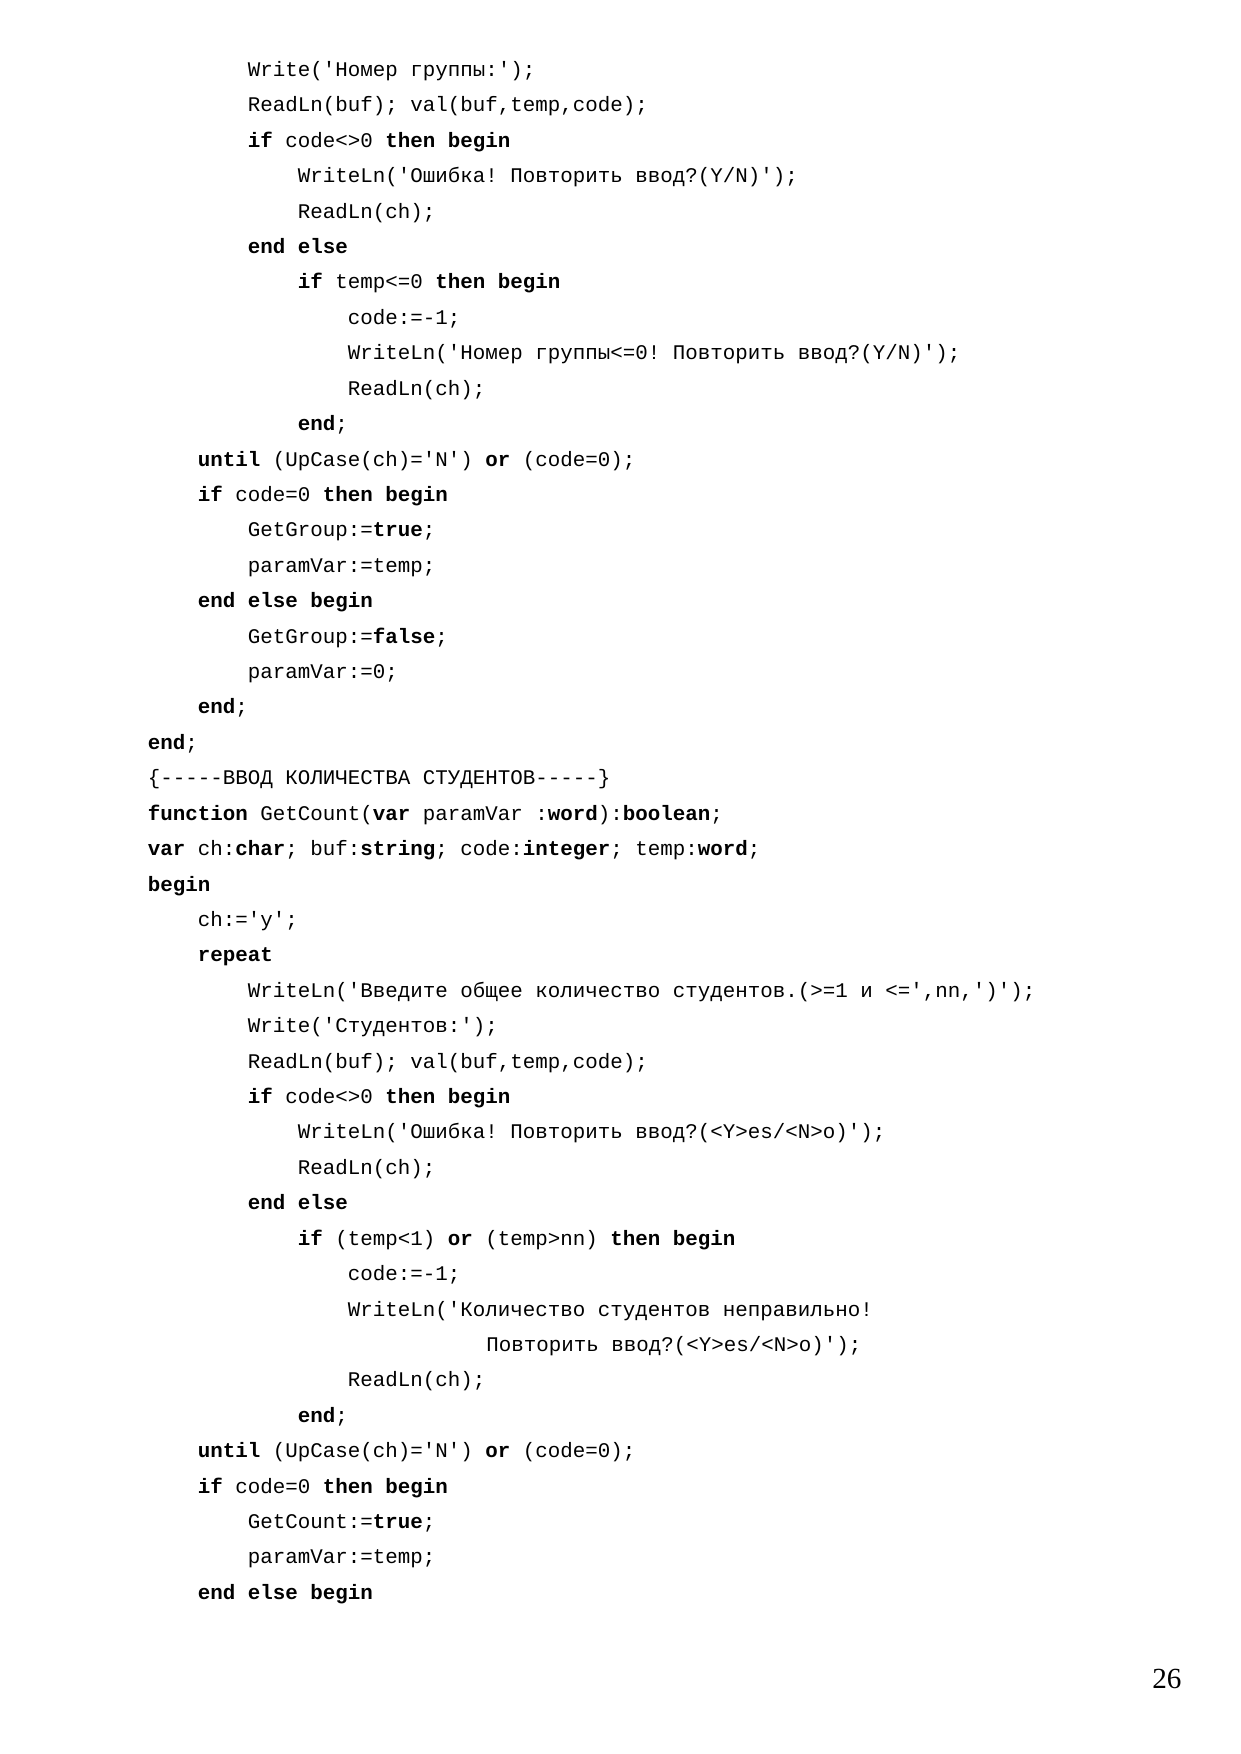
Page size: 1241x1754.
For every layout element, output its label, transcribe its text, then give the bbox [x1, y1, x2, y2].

text ReadLn(buf); val(buf,temp,code); [148, 94, 1181, 118]
text GetGroup:=true; [148, 519, 1181, 543]
text WriteLn('Ошибка! Повторить ввод?(Y/N)'); [148, 165, 1181, 189]
text Write('Студентов:'); [148, 1015, 1181, 1039]
text if code=0 then begin [148, 484, 1181, 508]
text GetCount:=true; [148, 1511, 1181, 1535]
text var ch:char; buf:string; code:integer; temp:word; [148, 838, 1181, 862]
text ReadLn(ch); [148, 1157, 1181, 1181]
text begin [148, 874, 1181, 897]
text end; [148, 732, 1181, 756]
text end; [148, 697, 1181, 720]
text end else begin [148, 590, 1181, 614]
text ReadLn(buf); val(buf,temp,code); [148, 1051, 1181, 1074]
text paramVar:=temp; [148, 555, 1181, 578]
text WriteLn('Введите общее количество студентов.(>=1 и <=',nn,')'); [148, 980, 1181, 1003]
text WriteLn('Количество студентов неправильно! [148, 1299, 1181, 1322]
text if code<>0 then begin [148, 1086, 1181, 1110]
text paramVar:=temp; [148, 1547, 1181, 1570]
text code:=-1; [148, 307, 1181, 331]
text ReadLn(ch); [148, 201, 1181, 224]
text if code=0 then begin [148, 1476, 1181, 1499]
text end else [148, 236, 1181, 260]
text {-----ВВОД КОЛИЧЕСТВА СТУДЕНТОВ-----} [148, 767, 1181, 791]
text code:=-1; [148, 1263, 1181, 1287]
text end else begin [148, 1582, 1181, 1606]
text end else [148, 1192, 1181, 1216]
text end; [148, 413, 1181, 437]
text WriteLn('Ошибка! Повторить ввод?(<Y>es/<N>o)'); [148, 1122, 1181, 1145]
text paramVar:=0; [148, 661, 1181, 685]
text ReadLn(ch); [148, 378, 1181, 401]
text Повторить ввод?(<Y>es/<N>o)'); [148, 1334, 1181, 1358]
text end; [148, 1405, 1181, 1428]
text ReadLn(ch); [148, 1369, 1181, 1393]
text GetGroup:=false; [148, 626, 1181, 649]
text ch:='y'; [148, 909, 1181, 933]
text if temp<=0 then begin [148, 272, 1181, 295]
text if code<>0 then begin [148, 130, 1181, 153]
text repeat [148, 944, 1181, 968]
text Write('Номер группы:'); [148, 59, 1181, 83]
text until (UpCase(ch)='N') or (code=0); [148, 1440, 1181, 1464]
text function GetCount(var paramVar :word):boolean; [148, 803, 1181, 826]
text if (temp<1) or (temp>nn) then begin [148, 1228, 1181, 1251]
text until (UpCase(ch)='N') or (code=0); [148, 449, 1181, 472]
text WriteLn('Номер группы<=0! Повторить ввод?(Y/N)'); [148, 342, 1181, 366]
